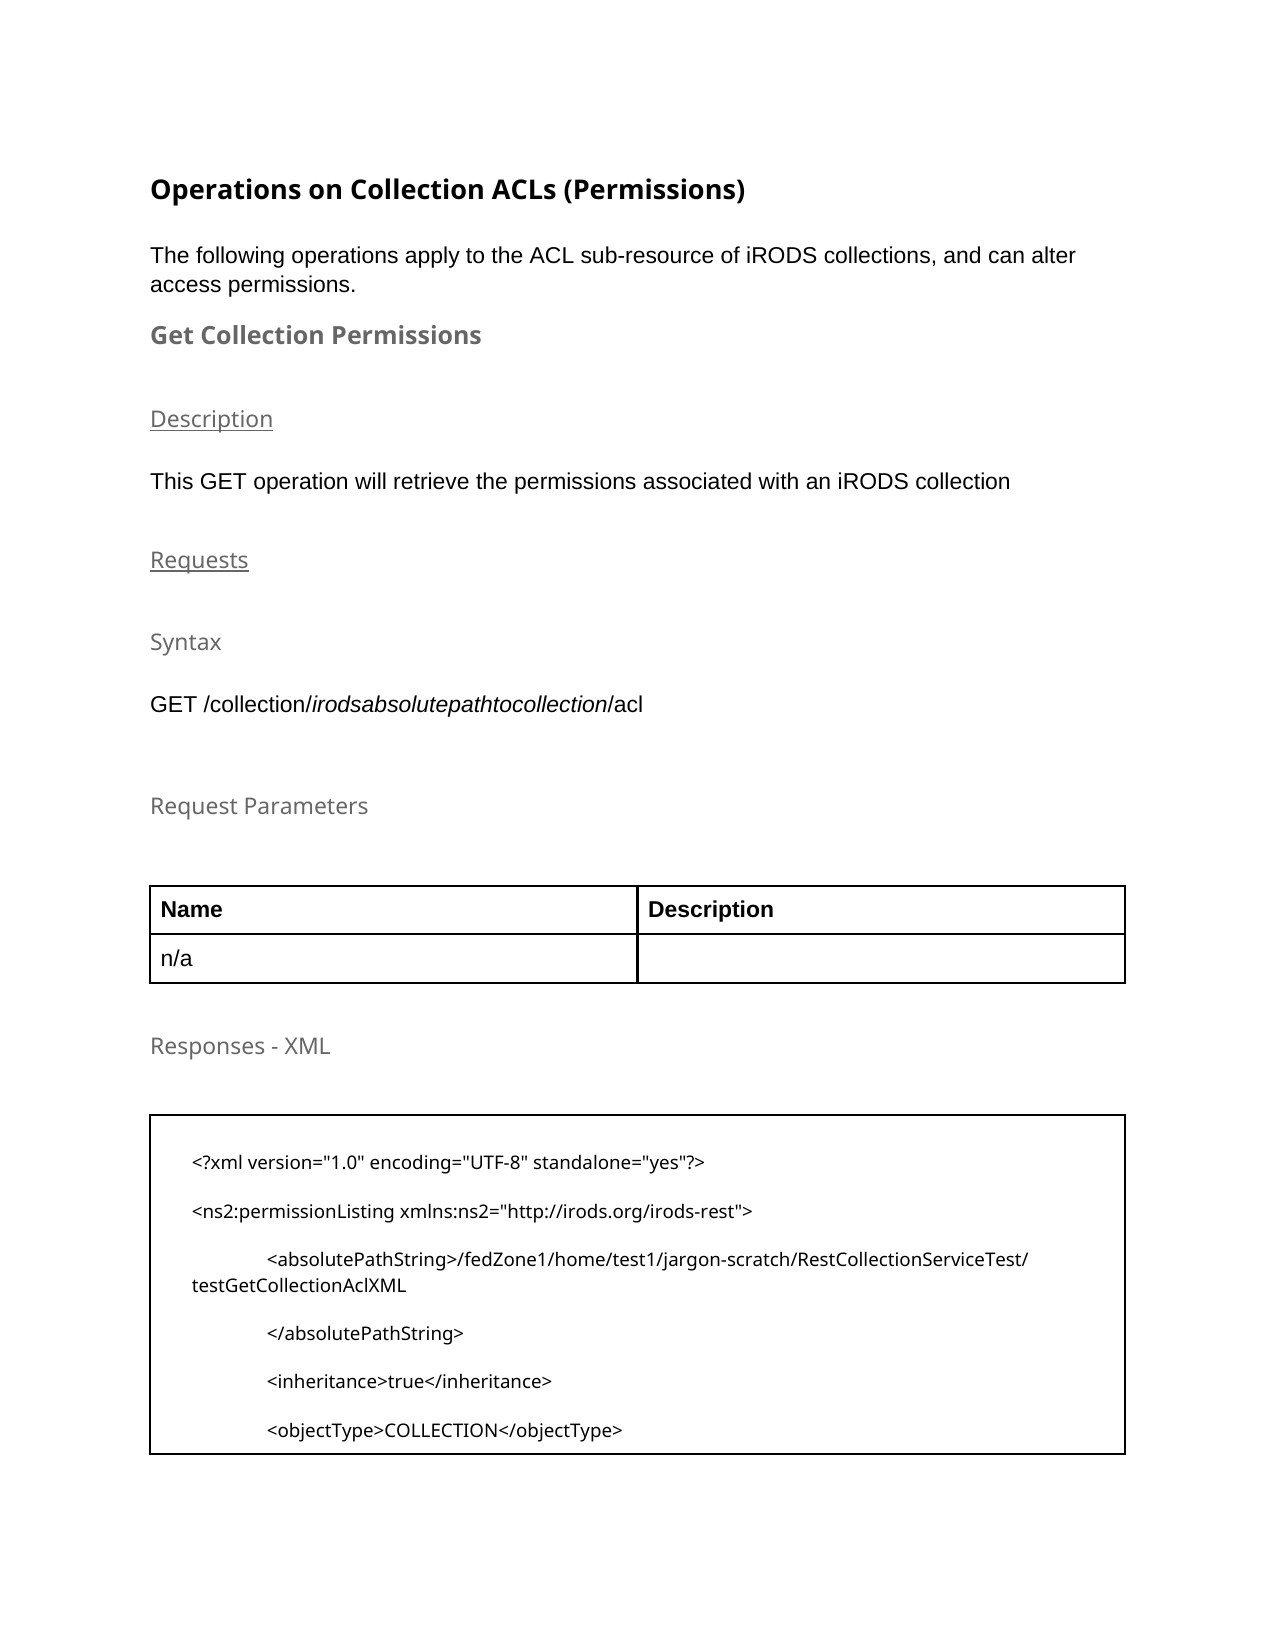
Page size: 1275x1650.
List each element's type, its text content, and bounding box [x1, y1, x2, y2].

text The following operations apply to the ACL sub-resource of iRODS collections, and can alter access permissions. [150, 243, 1125, 298]
table_header <?xml version="1.0" encoding="UTF-8" standalone="yes"?> <ns2:permissionListing xmlns:ns2="http://irods.org/irods-rest"> <absolutePathString>/fedZone1/home/test1/jargon-scratch/RestCollectionServiceTest/testGetCollectionAclXML </absolutePathString> <inheritance>true</inheritance> <objectType>COLLECTION</objectType> [151, 1116, 1124, 1453]
table_cell [639, 935, 1124, 982]
subtitle Operations on Collection ACLs (Permissions) [150, 171, 1125, 208]
subtitle Description [150, 403, 1125, 434]
subtitle Get Collection Permissions [150, 318, 1125, 352]
text GET /collection/irodsabsolutepathtocollection/acl [150, 691, 1125, 717]
subtitle Responses - XML [150, 1030, 1125, 1061]
subtitle Syntax [150, 626, 1125, 657]
table_header Description [639, 887, 1124, 933]
text This GET operation will retrieve the permissions associated with an iRODS collection [150, 468, 1125, 494]
table_cell n/a [151, 935, 636, 982]
subtitle Requests [150, 544, 1125, 575]
subtitle Request Parameters [150, 790, 1125, 821]
table_header Name [151, 887, 636, 933]
